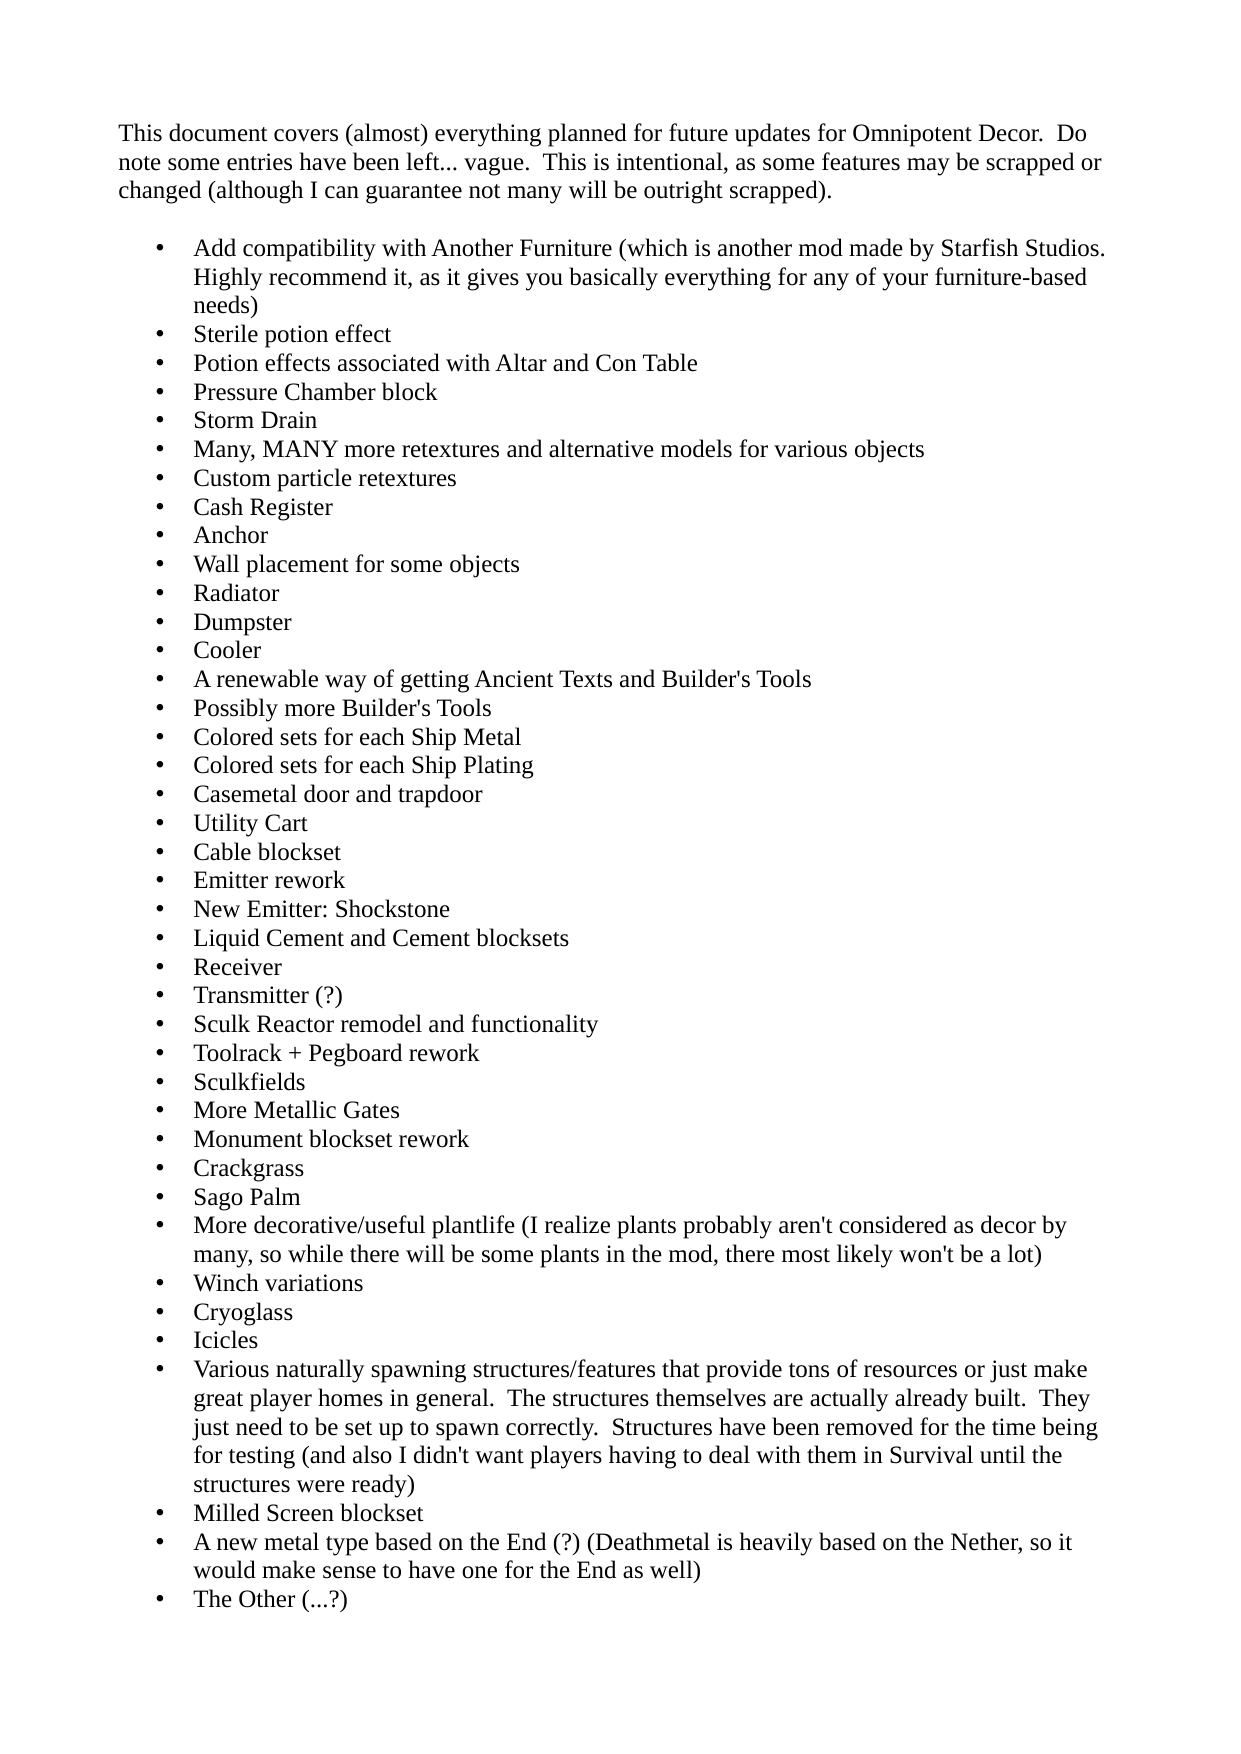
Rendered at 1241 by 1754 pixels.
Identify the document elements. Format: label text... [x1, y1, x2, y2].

list Emitter rework [156, 866, 1122, 894]
list Milled Screen blockset [156, 1498, 1122, 1527]
list Casemetal door and trapdoor [156, 779, 1122, 808]
list Receiver [156, 952, 1122, 981]
list Sago Palm [156, 1182, 1122, 1211]
list Potion effects associated with Altar and Con Table [156, 348, 1122, 377]
text This document covers (almost) everything planned for future updates for Omnipotent Decor. Do note some entries have been left... vague. This is intentional, as some features may be scrapped or changed (although I can guarantee not many will be outright scrapped). [118, 118, 1122, 204]
list Liquid Cement and Cement blocksets [156, 923, 1122, 952]
list More Metallic Gates [156, 1096, 1122, 1124]
list Pressure Chamber block [156, 377, 1122, 406]
list Possibly more Builder's Tools [156, 693, 1122, 722]
list Storm Drain [156, 406, 1122, 434]
list Sculk Reactor remodel and functionality [156, 1009, 1122, 1038]
list More decorative/useful plantlife (I realize plants probably aren't considered as decor by many, so while there will be some plants in the mod, there most likely won't be a lot) [156, 1211, 1122, 1268]
list Custom particle retextures [156, 463, 1122, 492]
list Anchor [156, 521, 1122, 549]
list Monument blockset rework [156, 1124, 1122, 1153]
list Transmitter (?) [156, 981, 1122, 1009]
list Various naturally spawning structures/features that provide tons of resources or just make great player homes in general. The structures themselves are actually already built. They just need to be set up to spawn correctly. Structures have been removed for the time being for testing (and also I didn't want players having to deal with them in Survival until the structures were ready) [156, 1354, 1122, 1498]
list A new metal type based on the End (?) (Deathmetal is heavily based on the Nether, so it would make sense to have one for the End as well) [156, 1527, 1122, 1584]
list Sculkfields [156, 1067, 1122, 1096]
list Cash Register [156, 492, 1122, 521]
list Cooler [156, 636, 1122, 664]
list Colored sets for each Ship Plating [156, 751, 1122, 779]
list Winch variations [156, 1268, 1122, 1297]
list The Other (...?) [156, 1584, 1122, 1613]
list Crackgrass [156, 1153, 1122, 1182]
list Dumpster [156, 607, 1122, 636]
list Add compatibility with Another Furniture (which is another mod made by Starfish Studios. Highly recommend it, as it gives you basically everything for any of your furniture-based needs) [156, 233, 1122, 319]
list A renewable way of getting Ancient Texts and Builder's Tools [156, 664, 1122, 693]
list Icicles [156, 1326, 1122, 1354]
list Many, MANY more retextures and alternative models for various objects [156, 434, 1122, 463]
list Sterile potion effect [156, 319, 1122, 348]
list Cryoglass [156, 1297, 1122, 1326]
list Wall placement for some objects [156, 549, 1122, 578]
list Colored sets for each Ship Metal [156, 722, 1122, 751]
list New Emitter: Shockstone [156, 894, 1122, 923]
list Utility Cart [156, 808, 1122, 837]
list Cable blockset [156, 837, 1122, 866]
list Toolrack + Pegboard rework [156, 1038, 1122, 1067]
list Radiator [156, 578, 1122, 607]
